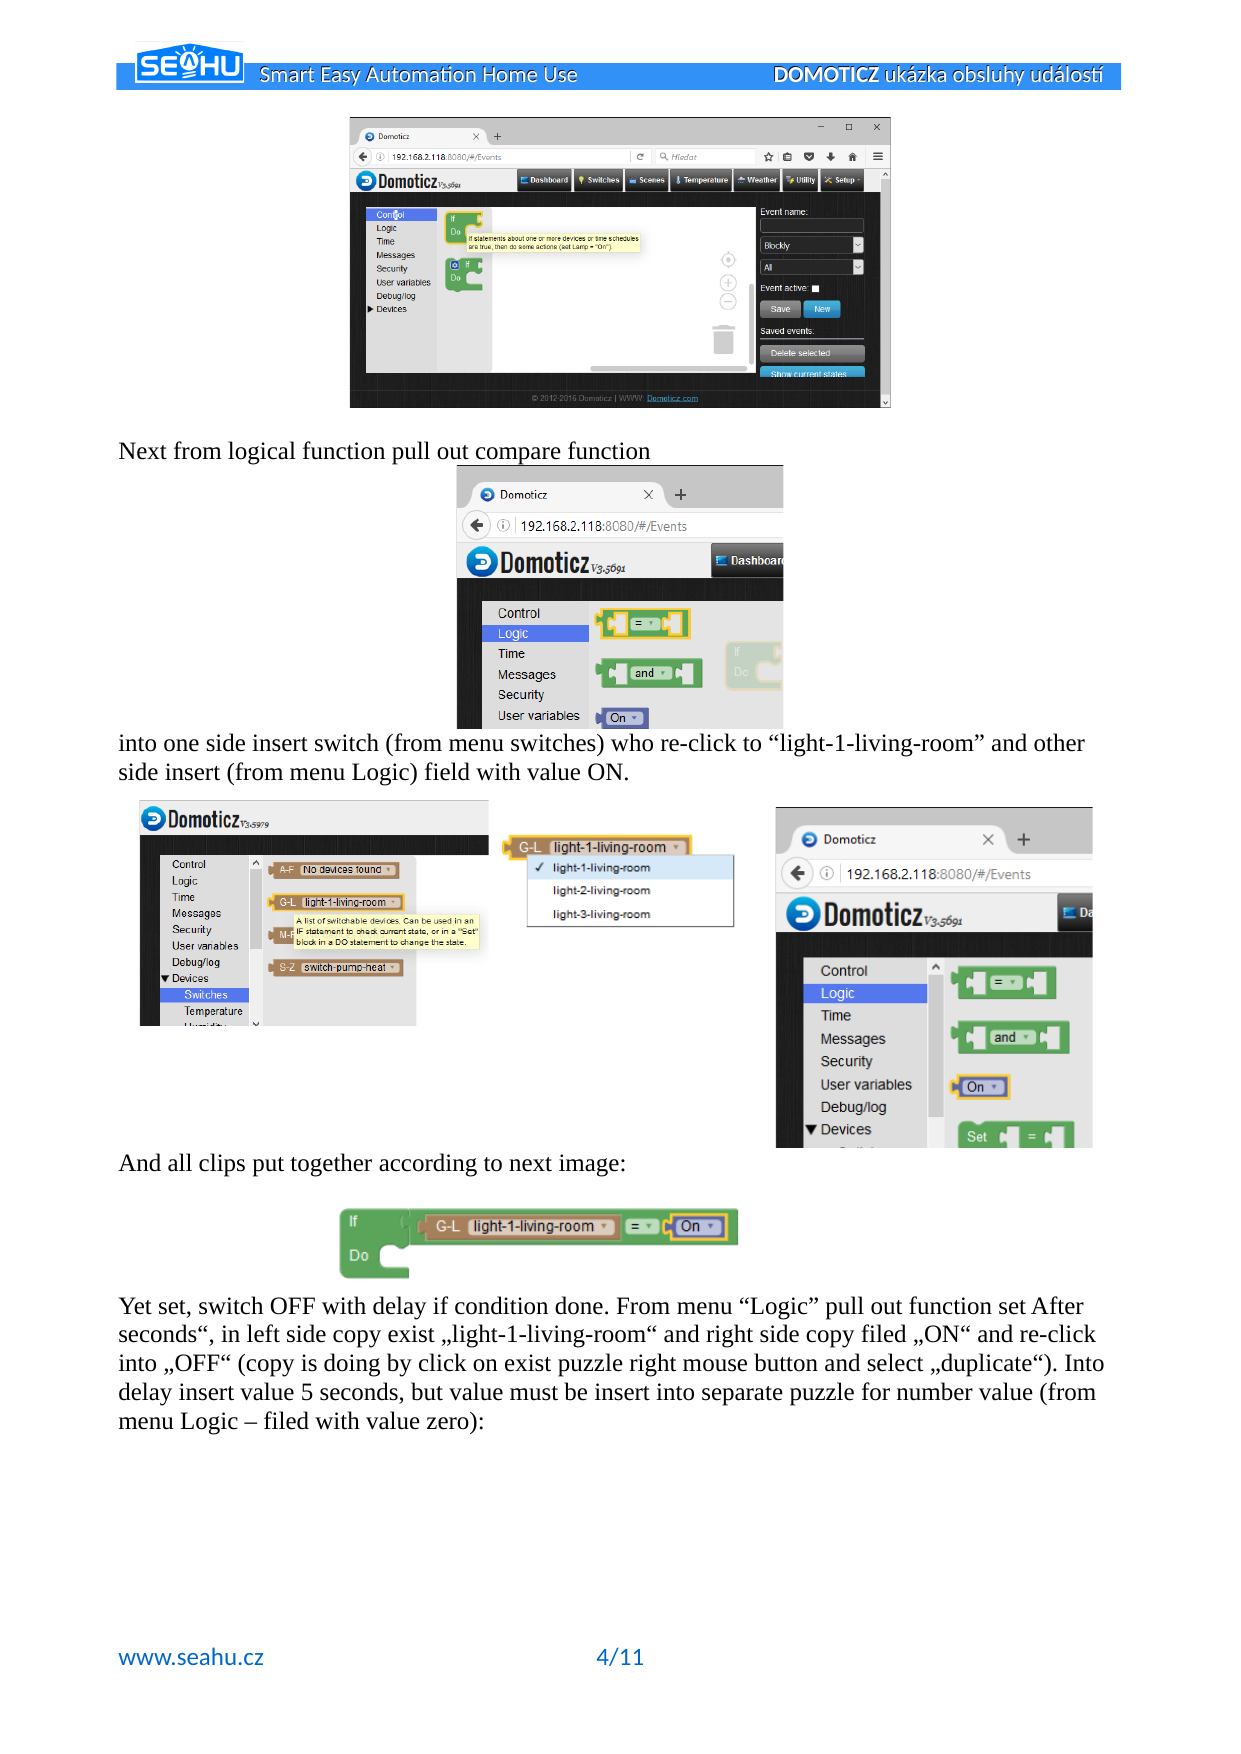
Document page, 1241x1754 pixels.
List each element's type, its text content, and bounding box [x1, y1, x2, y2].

picture [349, 117, 891, 408]
text into one side insert switch (from menu switches) who re-click to “light-1-living-room” and other side insert (from menu Logic) field with value ON. [118, 465, 1122, 786]
text And all clips put together according to next image: [118, 786, 1122, 1177]
text Yet set, switch OFF with delay if condition done. From menu “Logic” pull out function set After seconds“, in left side copy exist „light-1-living-room“ and right side copy filed „ON“ and re-click into „OFF“ (copy is doing by click on exist puzzle right mouse button and select „duplicate“). Into delay insert value 5 seconds, but value must be insert into separate puzzle for number value (from menu Logic – filed with value zero): [118, 1177, 1122, 1434]
picture [135, 41, 245, 83]
text Next from logical function pull out compare function [118, 436, 1122, 465]
picture [139, 800, 489, 1026]
picture [501, 801, 765, 972]
picture [320, 1185, 745, 1291]
